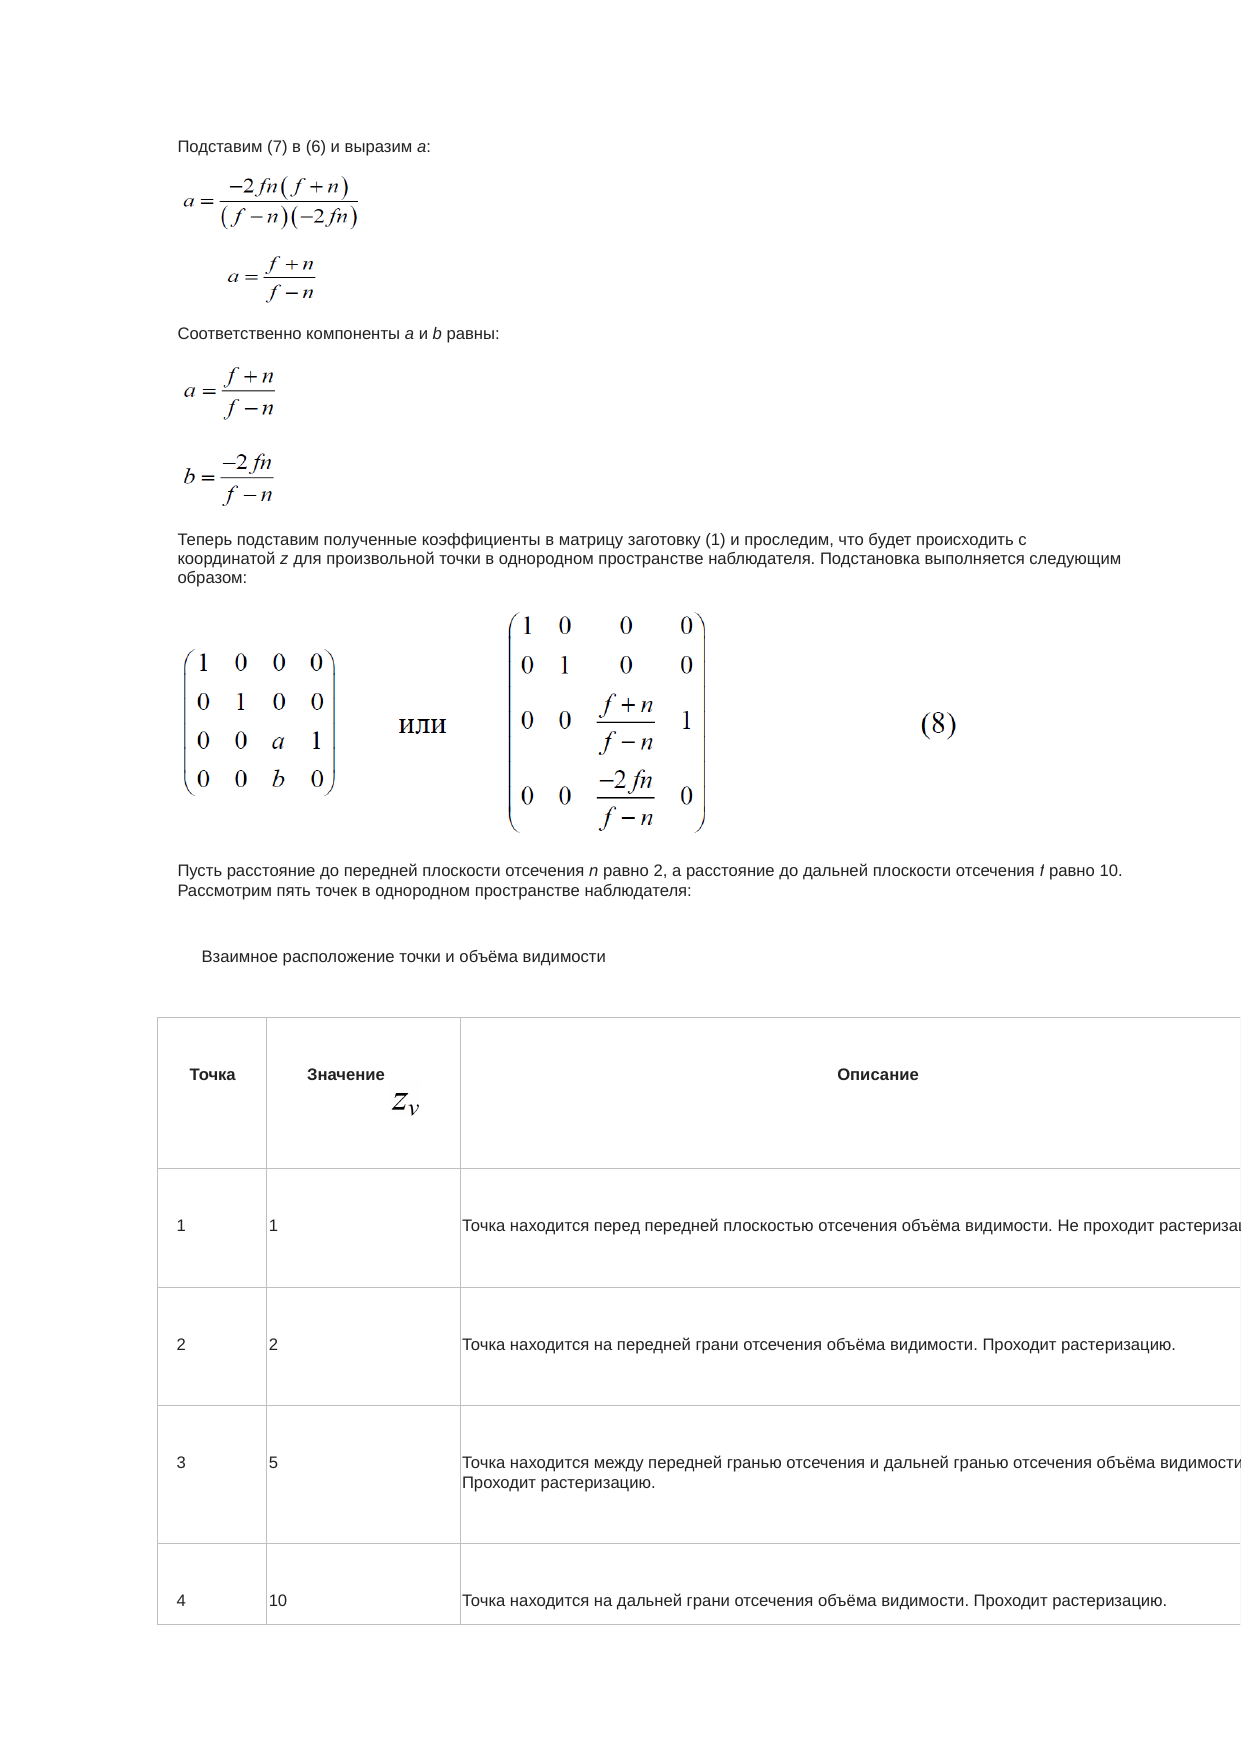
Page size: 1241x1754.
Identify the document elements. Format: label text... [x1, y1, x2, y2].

table_cell 5 [267, 1406, 460, 1543]
table_cell Точка находится на передней грани отсечения объёма видимости. Проходит растеризацию. [461, 1288, 1240, 1405]
table_cell Точка находится перед передней плоскостью отсечения объёма видимости. Не проходит растеризацию. [461, 1169, 1240, 1287]
text Подставим (7) в (6) и выразим a: Соответственно компоненты a и b равны: Теперь подставим полученные коэффициенты в матрицу заготовку (1) и проследим, что будет происходить с координатой z для произвольной точки в однородном пространстве наблюдателя. Подстановка выполняется следующим образом: Пусть расстояние до передней плоскости отсечения n равно 2, а расстояние до дальней плоскости отсечения f равно 10. Рассмотрим пять точек в однородном пространстве наблюдателя: [177, 118, 1152, 899]
table_cell 2 [158, 1288, 266, 1405]
table_header Взаимное расположение точки и объёма видимости [158, 900, 1240, 1017]
table_cell 2 [267, 1288, 460, 1405]
table_cell Описание [461, 1018, 1240, 1168]
table_cell Точка [158, 1018, 266, 1168]
table_cell Точка находится на дальней грани отсечения объёма видимости. Проходит растеризацию. [461, 1544, 1240, 1624]
table_cell Точка находится между передней гранью отсечения и дальней гранью отсечения объёма видимости. Проходит растеризацию. [461, 1406, 1240, 1543]
table_cell Значение [267, 1018, 460, 1168]
table_cell 10 [267, 1544, 460, 1624]
table_cell 4 [158, 1544, 266, 1624]
table_cell 3 [158, 1406, 266, 1543]
table_cell 1 [158, 1169, 266, 1287]
table_cell 1 [267, 1169, 460, 1287]
